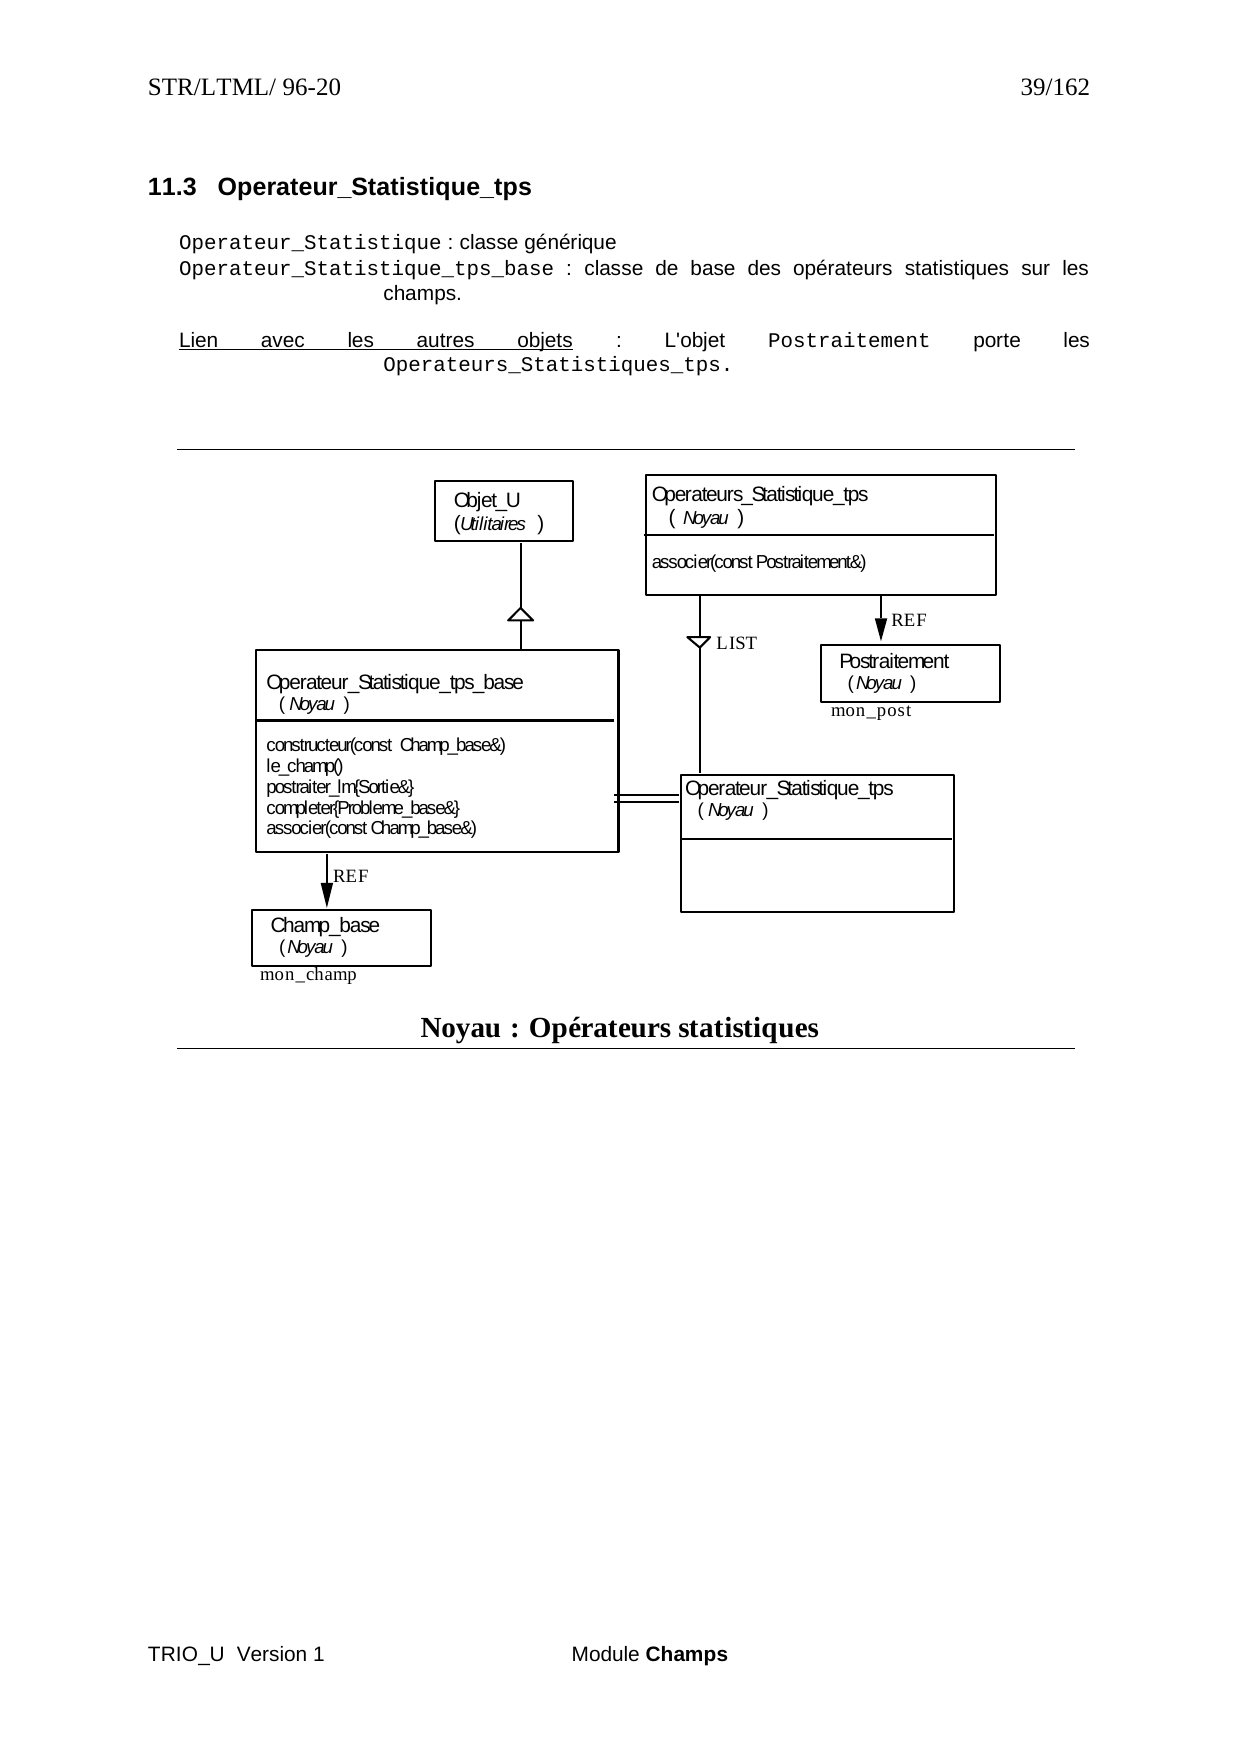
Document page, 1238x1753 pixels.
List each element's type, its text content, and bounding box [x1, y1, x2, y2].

text Operateur_Statistique_tps_base : classe de base des opérateurs statistiques sur les champs. [179, 256, 1090, 305]
text Lien avec les autres objets : L'objet Postraitement porte les Operateurs_Statistiques_tps. [179, 328, 1090, 378]
text Operateur_Statistique : classe générique [179, 231, 1090, 256]
subtitle 11.3 Operateur_Statistique_tps [148, 173, 1090, 201]
